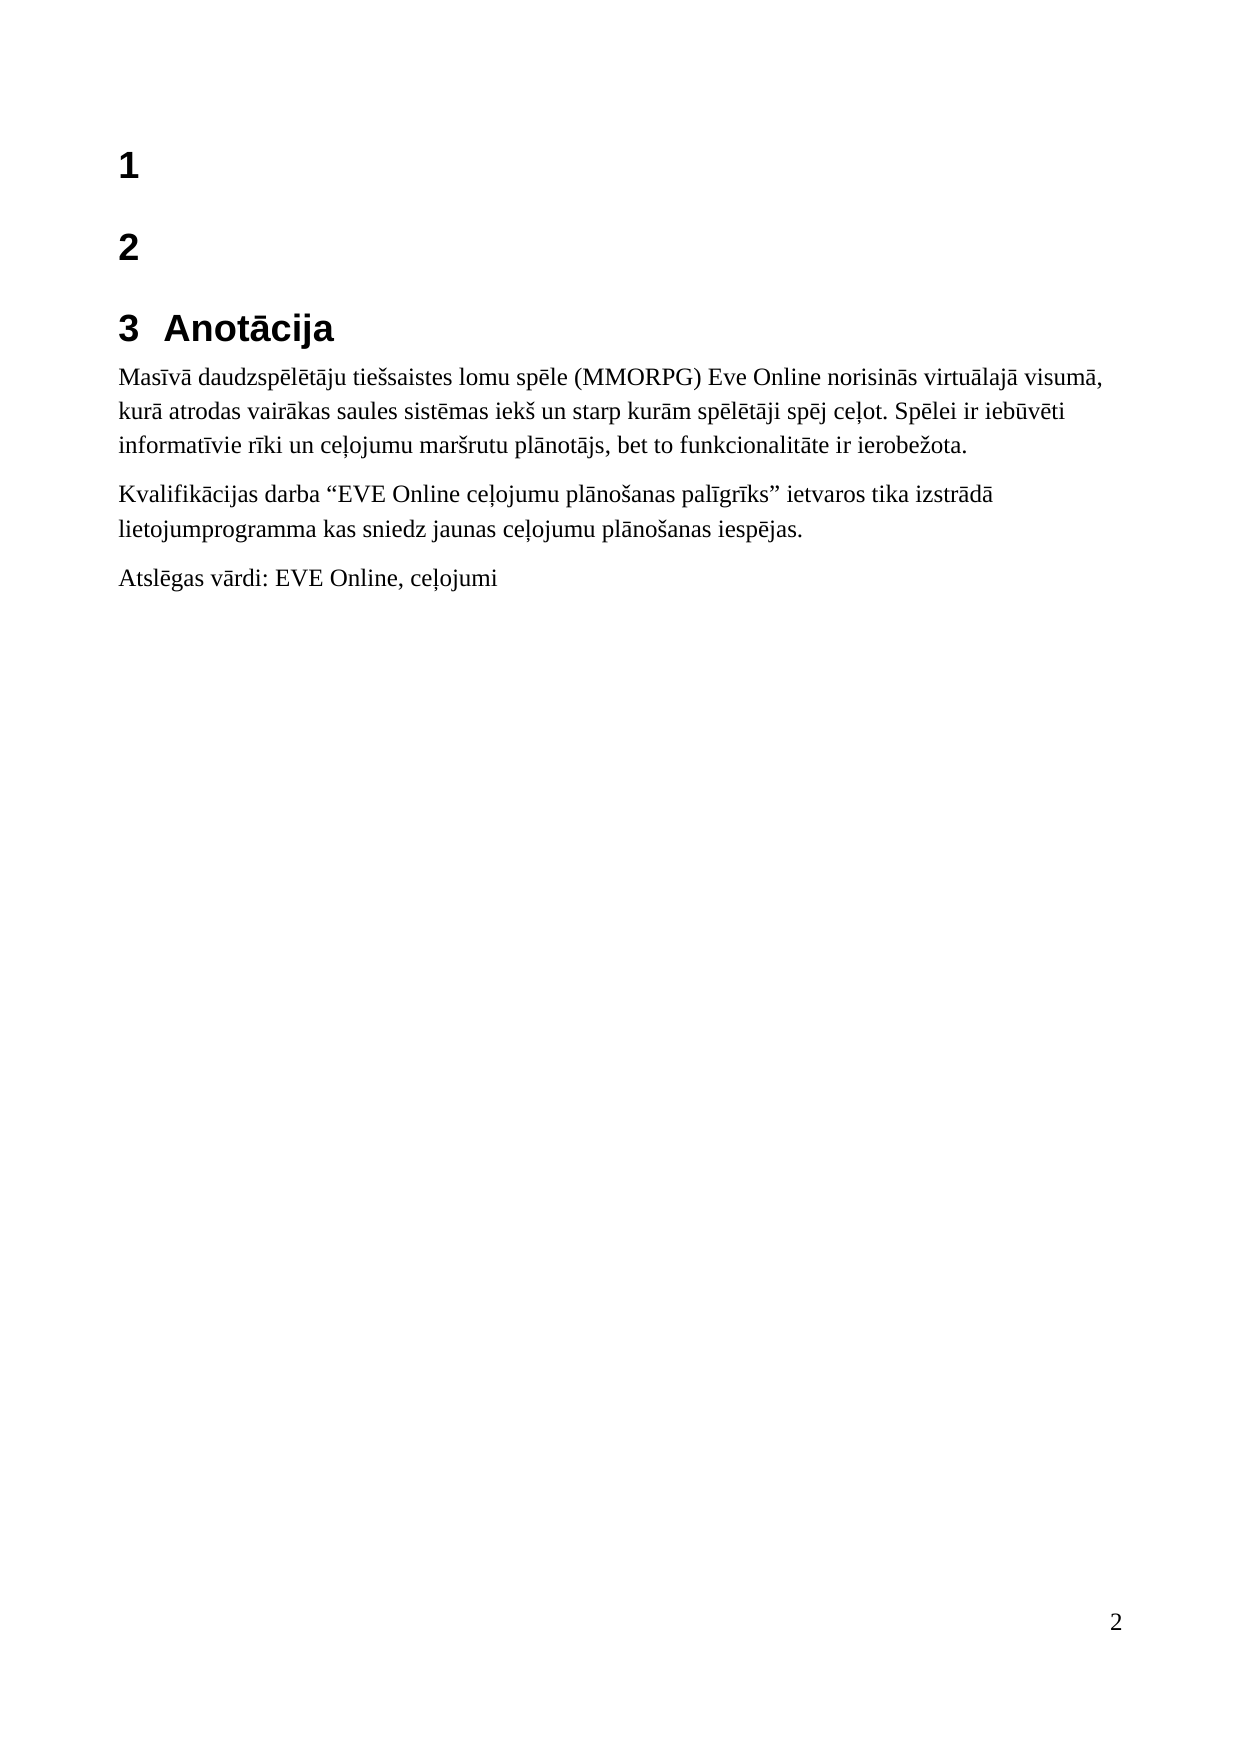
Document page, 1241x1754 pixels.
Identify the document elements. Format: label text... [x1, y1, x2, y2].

subtitle Anotācija [118, 305, 1122, 349]
text Masīvā daudzspēlētāju tiešsaistes lomu spēle (MMORPG) Eve Online norisinās virtuālajā visumā, kurā atrodas vairākas saules sistēmas iekš un starp kurām spēlētāji spēj ceļot. Spēlei ir iebūvēti informatīvie rīki un ceļojumu maršrutu plānotājs, bet to funkcionalitāte ir ierobežota. [118, 362, 1122, 459]
text Atslēgas vārdi: EVE Online, ceļojumi [118, 563, 1122, 592]
text Kvalifikācijas darba “EVE Online ceļojumu plānošanas palīgrīks” ietvaros tika izstrādā lietojumprogramma kas sniedz jaunas ceļojumu plānošanas iespējas. [118, 479, 1122, 543]
